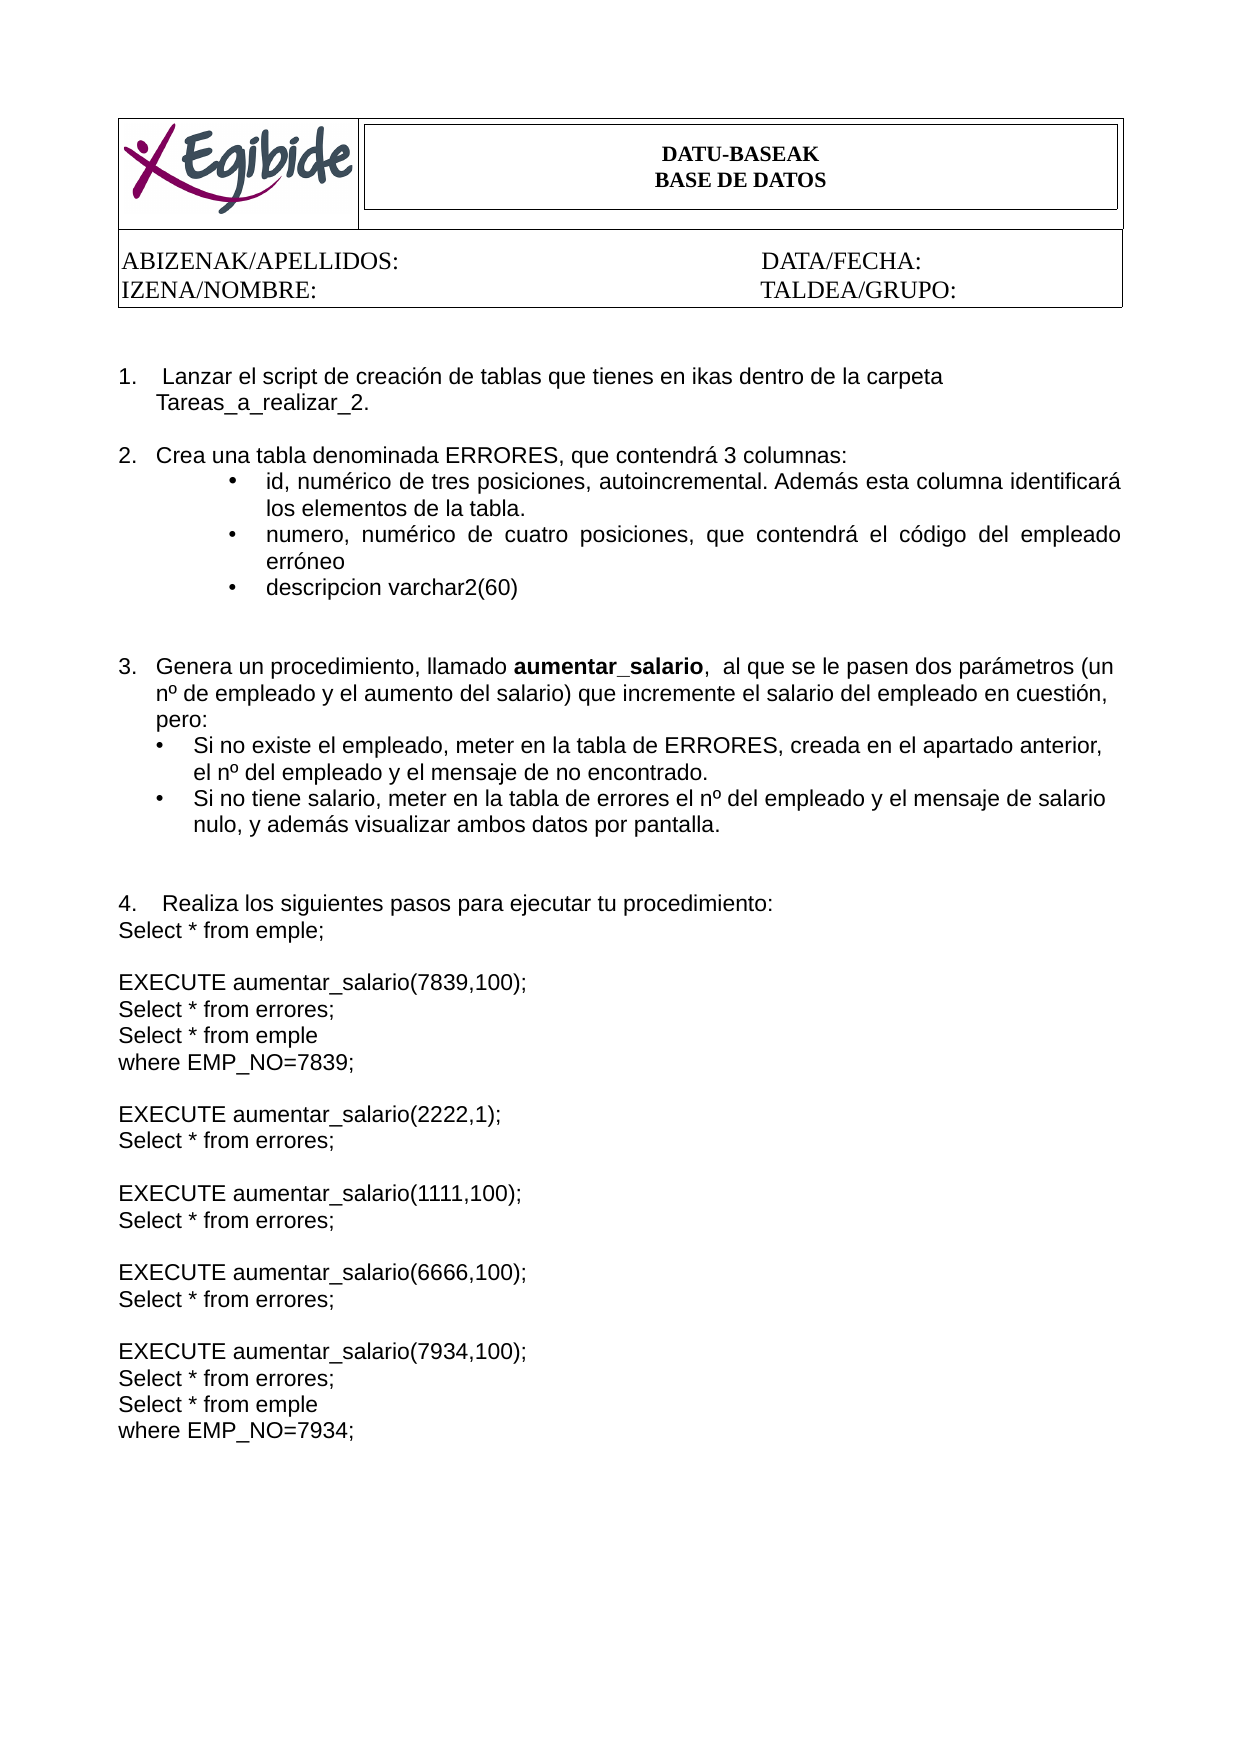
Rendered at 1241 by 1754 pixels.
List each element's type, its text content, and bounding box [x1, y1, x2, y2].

list Si no tiene salario, meter en la tabla de errores el nº del empleado y el mensaje de salario nulo, y además visualizar ambos datos por pantalla. [156, 785, 1122, 838]
text where EMP_NO=7934; [118, 1417, 1122, 1444]
picture [123, 123, 353, 214]
text EXECUTE aumentar_salario(1111,100); [118, 1180, 1122, 1207]
list descripcion varchar2(60) [228, 574, 1122, 600]
text Select * from emple [118, 1022, 1122, 1048]
text Select * from emple [118, 1391, 1122, 1417]
list Realiza los siguientes pasos para ejecutar tu procedimiento: [118, 890, 1122, 917]
text Select * from emple; [118, 917, 1122, 943]
text Select * from errores; [118, 1286, 1122, 1312]
text Select * from errores; [118, 1365, 1122, 1391]
text EXECUTE aumentar_salario(2222,1); [118, 1101, 1122, 1127]
text EXECUTE aumentar_salario(6666,100); [118, 1259, 1122, 1286]
text EXECUTE aumentar_salario(7839,100); [118, 969, 1122, 996]
text where EMP_NO=7839; [118, 1048, 1122, 1075]
text Select * from errores; [118, 996, 1122, 1022]
list Lanzar el script de creación de tablas que tienes en ikas dentro de la carpeta Tareas_a_realizar_2. [118, 363, 1122, 415]
text EXECUTE aumentar_salario(7934,100); [118, 1338, 1122, 1365]
list id, numérico de tres posiciones, autoincremental. Además esta columna identificará los elementos de la tabla. [228, 468, 1122, 521]
list Si no existe el empleado, meter en la tabla de ERRORES, creada en el apartado anterior, el nº del empleado y el mensaje de no encontrado. [156, 732, 1122, 785]
list Genera un procedimiento, llamado aumentar_salario, al que se le pasen dos parámetros (un nº de empleado y el aumento del salario) que incremente el salario del empleado en cuestión, pero: [118, 653, 1122, 732]
text Select * from errores; [118, 1127, 1122, 1154]
list Crea una tabla denominada ERRORES, que contendrá 3 columnas: [118, 442, 1122, 468]
text Select * from errores; [118, 1207, 1122, 1233]
list numero, numérico de cuatro posiciones, que contendrá el código del empleado erróneo [228, 521, 1122, 574]
